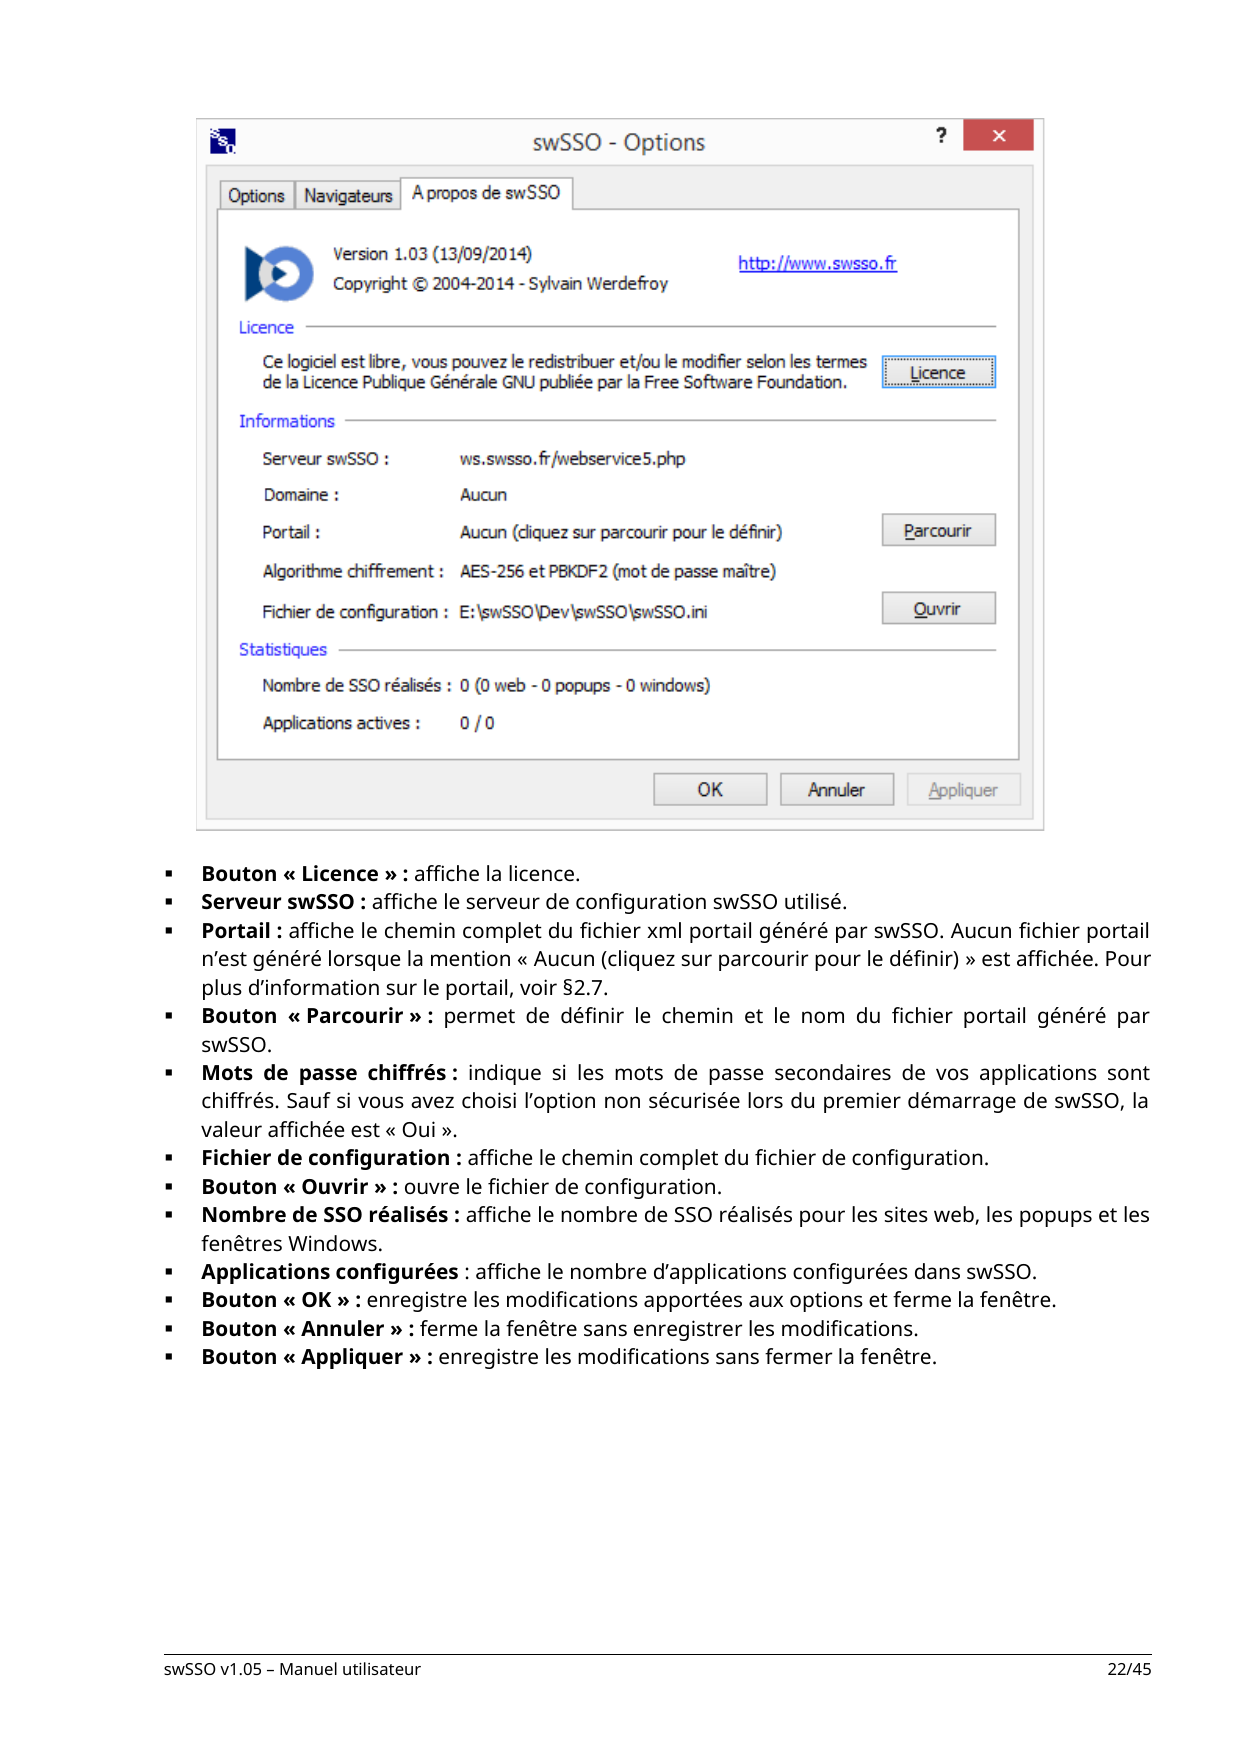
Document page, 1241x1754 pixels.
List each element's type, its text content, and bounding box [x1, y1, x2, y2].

list Fichier de configuration : affiche le chemin complet du fichier de configuration. [164, 1143, 1152, 1172]
list Bouton « Licence » : affiche la licence. [164, 859, 1152, 887]
list Bouton « OK » : enregistre les modifications apportées aux options et ferme la fenêtre. [164, 1286, 1152, 1314]
list Bouton « Ouvrir » : ouvre le fichier de configuration. [164, 1172, 1152, 1200]
list Serveur swSSO : affiche le serveur de configuration swSSO utilisé. [164, 887, 1152, 916]
list Applications configurées : affiche le nombre d’applications configurées dans swSSO. [164, 1257, 1152, 1286]
list Portail : affiche le chemin complet du fichier xml portail généré par swSSO. Aucun fichier portail n’est généré lorsque la mention « Aucun (cliquez sur parcourir pour le définir) » est affichée. Pour plus d’information sur le portail, voir §2.7. [164, 916, 1152, 1001]
picture [196, 118, 1045, 831]
list Bouton « Appliquer » : enregistre les modifications sans fermer la fenêtre. [164, 1342, 1152, 1371]
list Mots de passe chiffrés : indique si les mots de passe secondaires de vos applications sont chiffrés. Sauf si vous avez choisi l’option non sécurisée lors du premier démarrage de swSSO, la valeur affichée est « Oui ». [164, 1058, 1152, 1143]
list Nombre de SSO réalisés : affiche le nombre de SSO réalisés pour les sites web, les popups et les fenêtres Windows. [164, 1200, 1152, 1257]
list Bouton « Annuler » : ferme la fenêtre sans enregistrer les modifications. [164, 1314, 1152, 1342]
list Bouton « Parcourir » : permet de définir le chemin et le nom du fichier portail généré par swSSO. [164, 1001, 1152, 1058]
